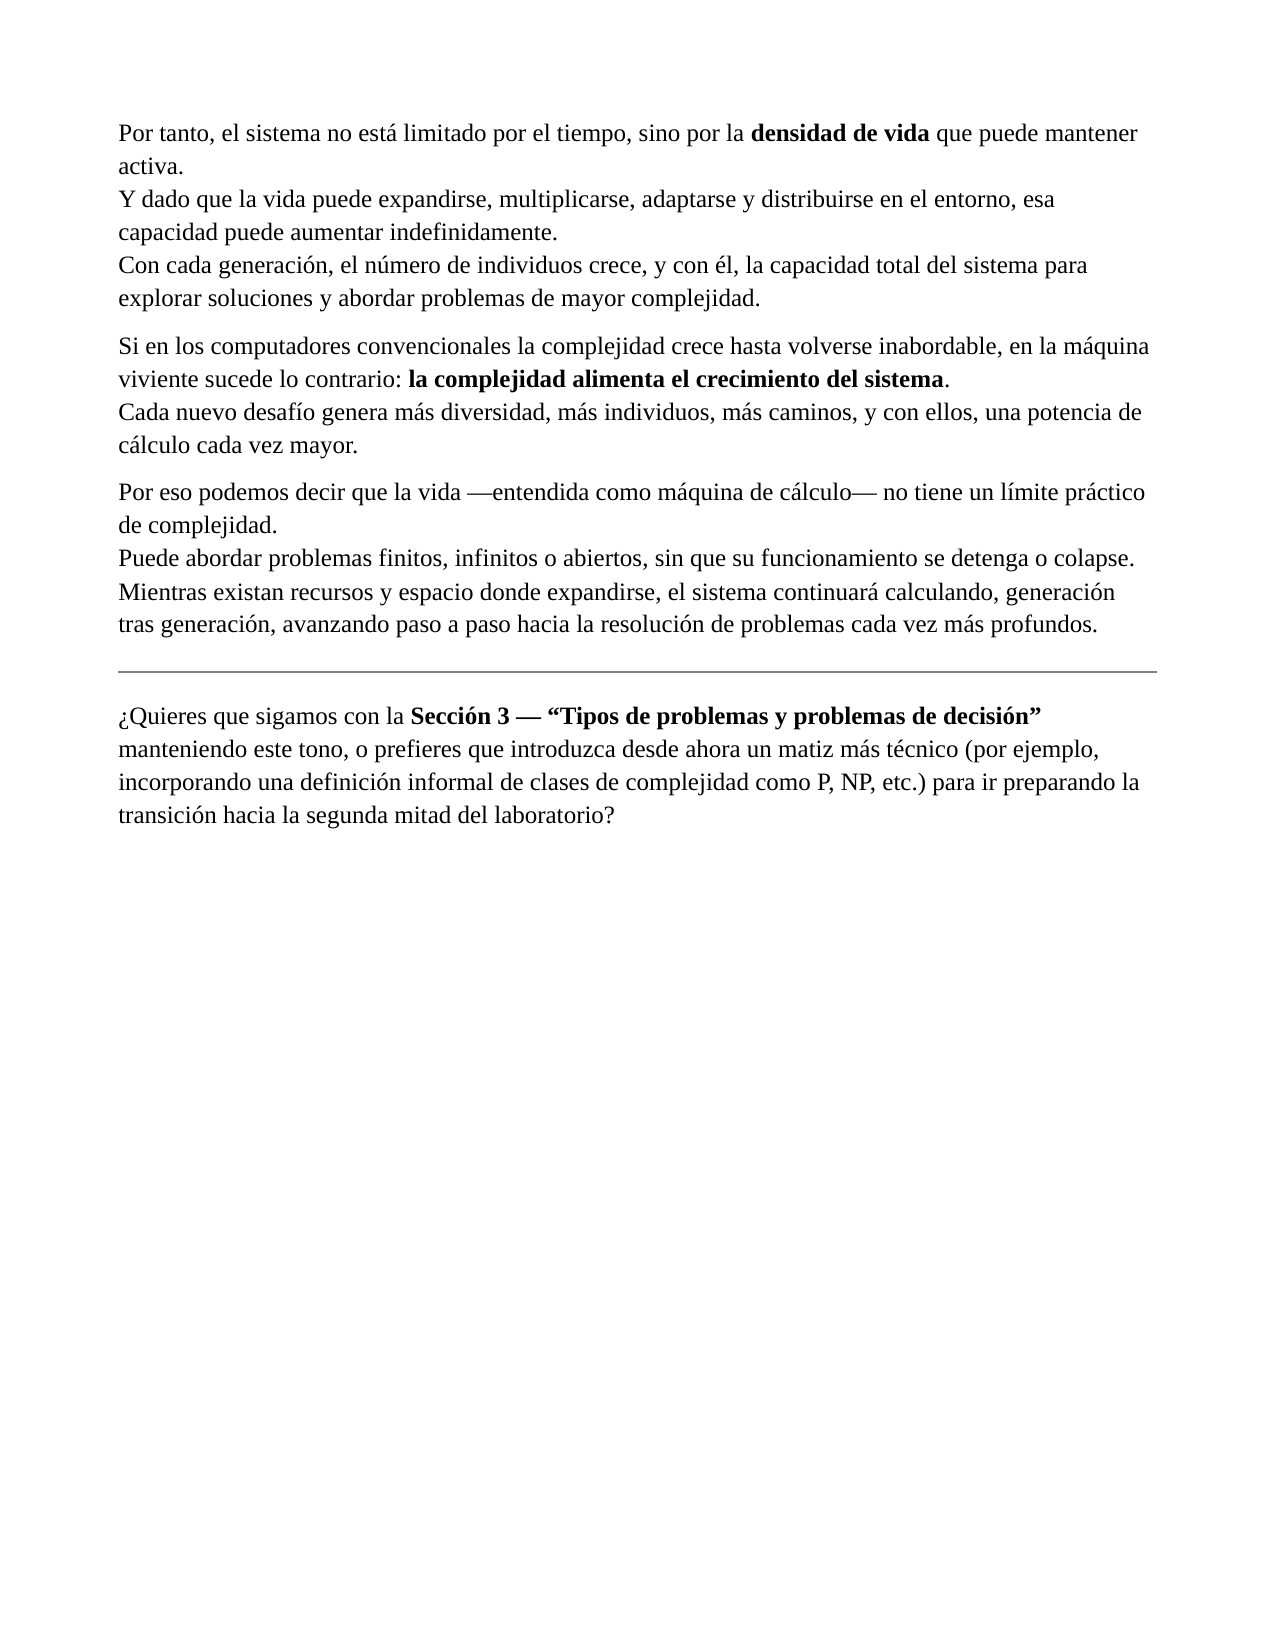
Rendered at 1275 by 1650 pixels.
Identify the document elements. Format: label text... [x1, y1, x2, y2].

text Si en los computadores convencionales la complejidad crece hasta volverse inabordable, en la máquina viviente sucede lo contrario: la complejidad alimenta el crecimiento del sistema. Cada nuevo desafío genera más diversidad, más individuos, más caminos, y con ellos, una potencia de cálculo cada vez mayor. [118, 331, 1157, 459]
text Por tanto, el sistema no está limitado por el tiempo, sino por la densidad de vida que puede mantener activa. Y dado que la vida puede expandirse, multiplicarse, adaptarse y distribuirse en el entorno, esa capacidad puede aumentar indefinidamente. Con cada generación, el número de individuos crece, y con él, la capacidad total del sistema para explorar soluciones y abordar problemas de mayor complejidad. [118, 118, 1157, 312]
text Por eso podemos decir que la vida —entendida como máquina de cálculo— no tiene un límite práctico de complejidad. Puede abordar problemas finitos, infinitos o abiertos, sin que su funcionamiento se detenga o colapse. Mientras existan recursos y espacio donde expandirse, el sistema continuará calculando, generación tras generación, avanzando paso a paso hacia la resolución de problemas cada vez más profundos. [118, 477, 1157, 638]
text ¿Quieres que sigamos con la Sección 3 — “Tipos de problemas y problemas de decisión” manteniendo este tono, o prefieres que introduzca desde ahora un matiz más técnico (por ejemplo, incorporando una definición informal de clases de complejidad como P, NP, etc.) para ir preparando la transición hacia la segunda mitad del laboratorio? [118, 701, 1157, 829]
